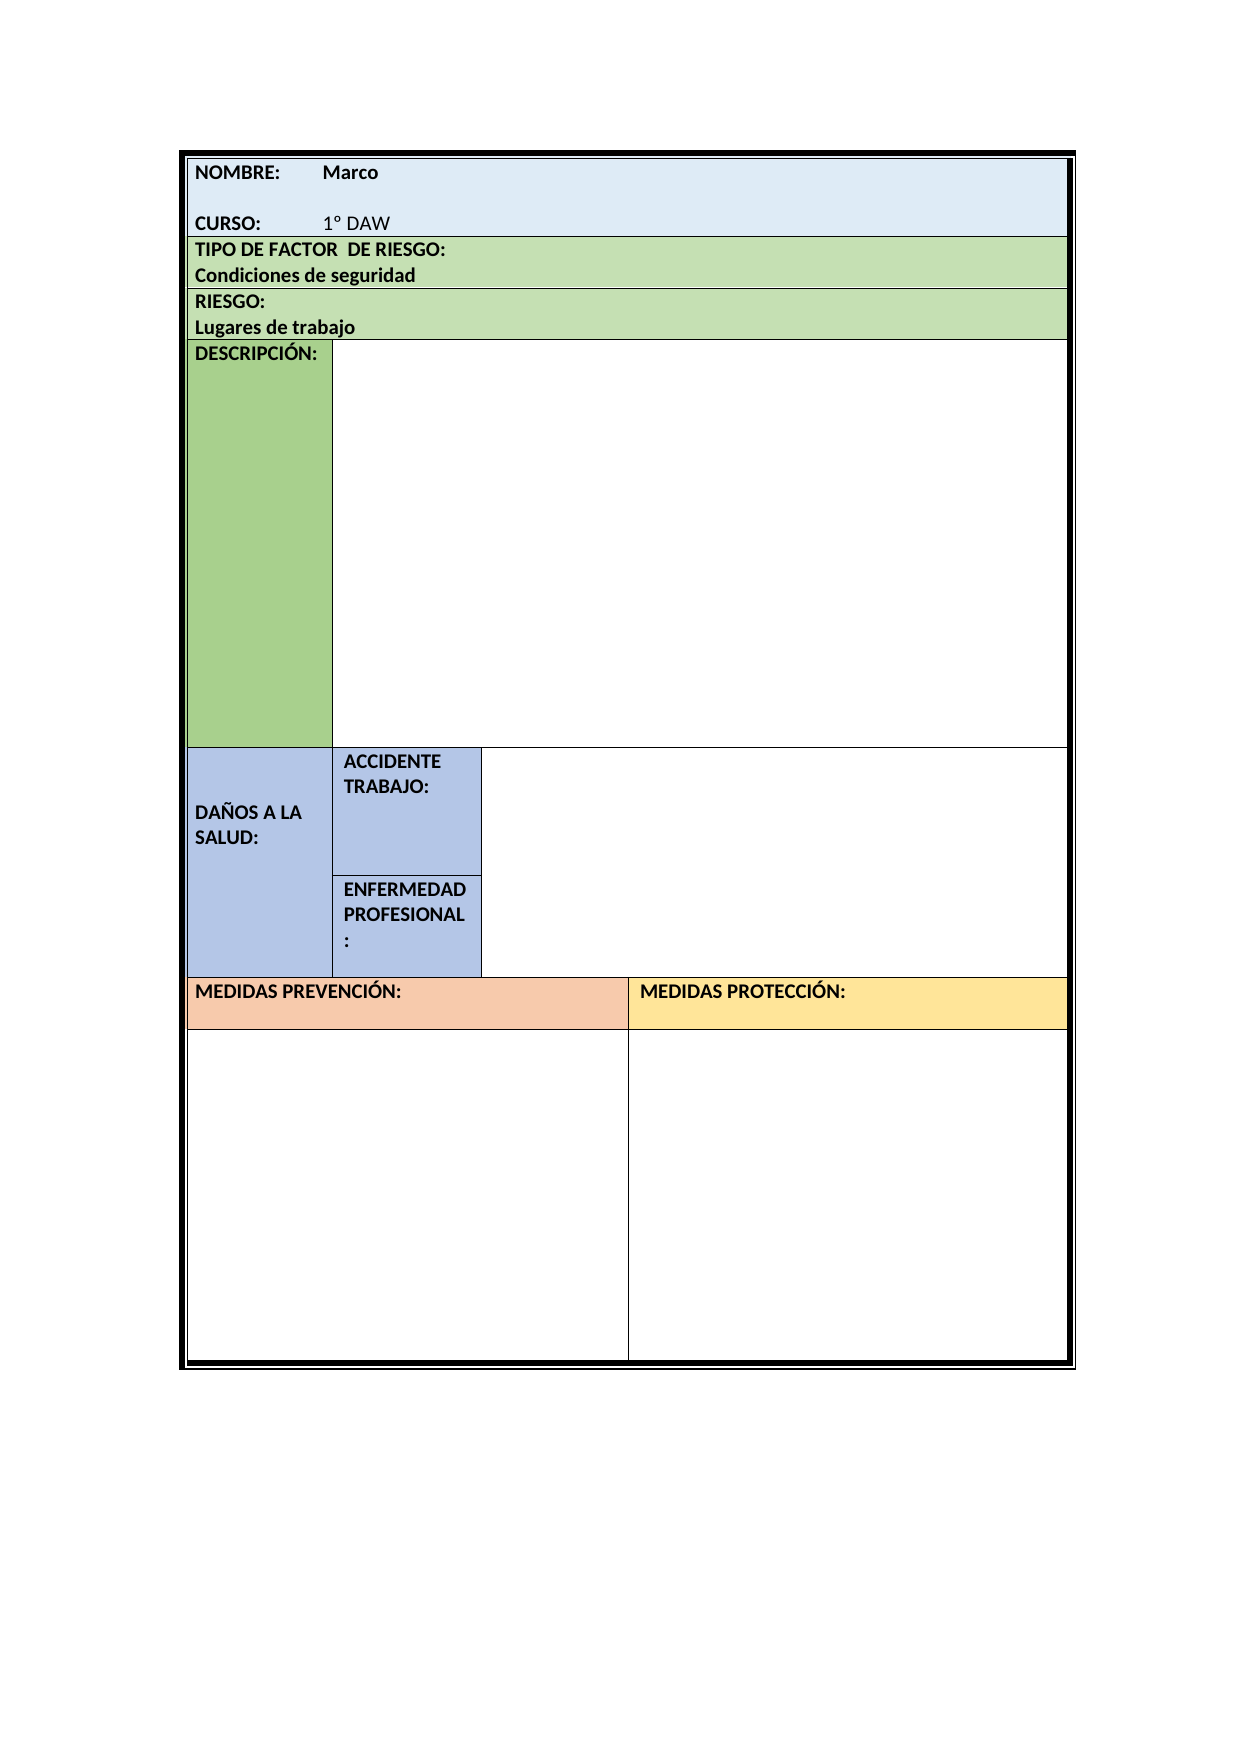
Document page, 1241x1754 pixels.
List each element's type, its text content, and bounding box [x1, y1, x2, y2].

table_cell MEDIDAS PROTECCIÓN: [629, 978, 1067, 1029]
table_cell DESCRIPCIÓN: [188, 340, 332, 747]
table_cell ENFERMEDAD PROFESIONAL: [333, 876, 481, 977]
table_cell [188, 1030, 628, 1360]
table_cell ACCIDENTE TRABAJO: [333, 748, 481, 875]
table_cell [629, 1030, 1067, 1360]
table_cell [333, 340, 1067, 747]
table_cell RIESGO: Lugares de trabajo [188, 289, 1067, 339]
table_cell MEDIDAS PREVENCIÓN: [188, 978, 628, 1029]
table_header Marco 1º DAW [311, 159, 1067, 236]
table_cell [482, 748, 1067, 977]
table_cell TIPO DE FACTOR DE RIESGO: Condiciones de seguridad [188, 237, 1067, 287]
table_header NOMBRE: CURSO: [188, 159, 311, 236]
table_cell DAÑOS A LA SALUD: [188, 748, 332, 977]
